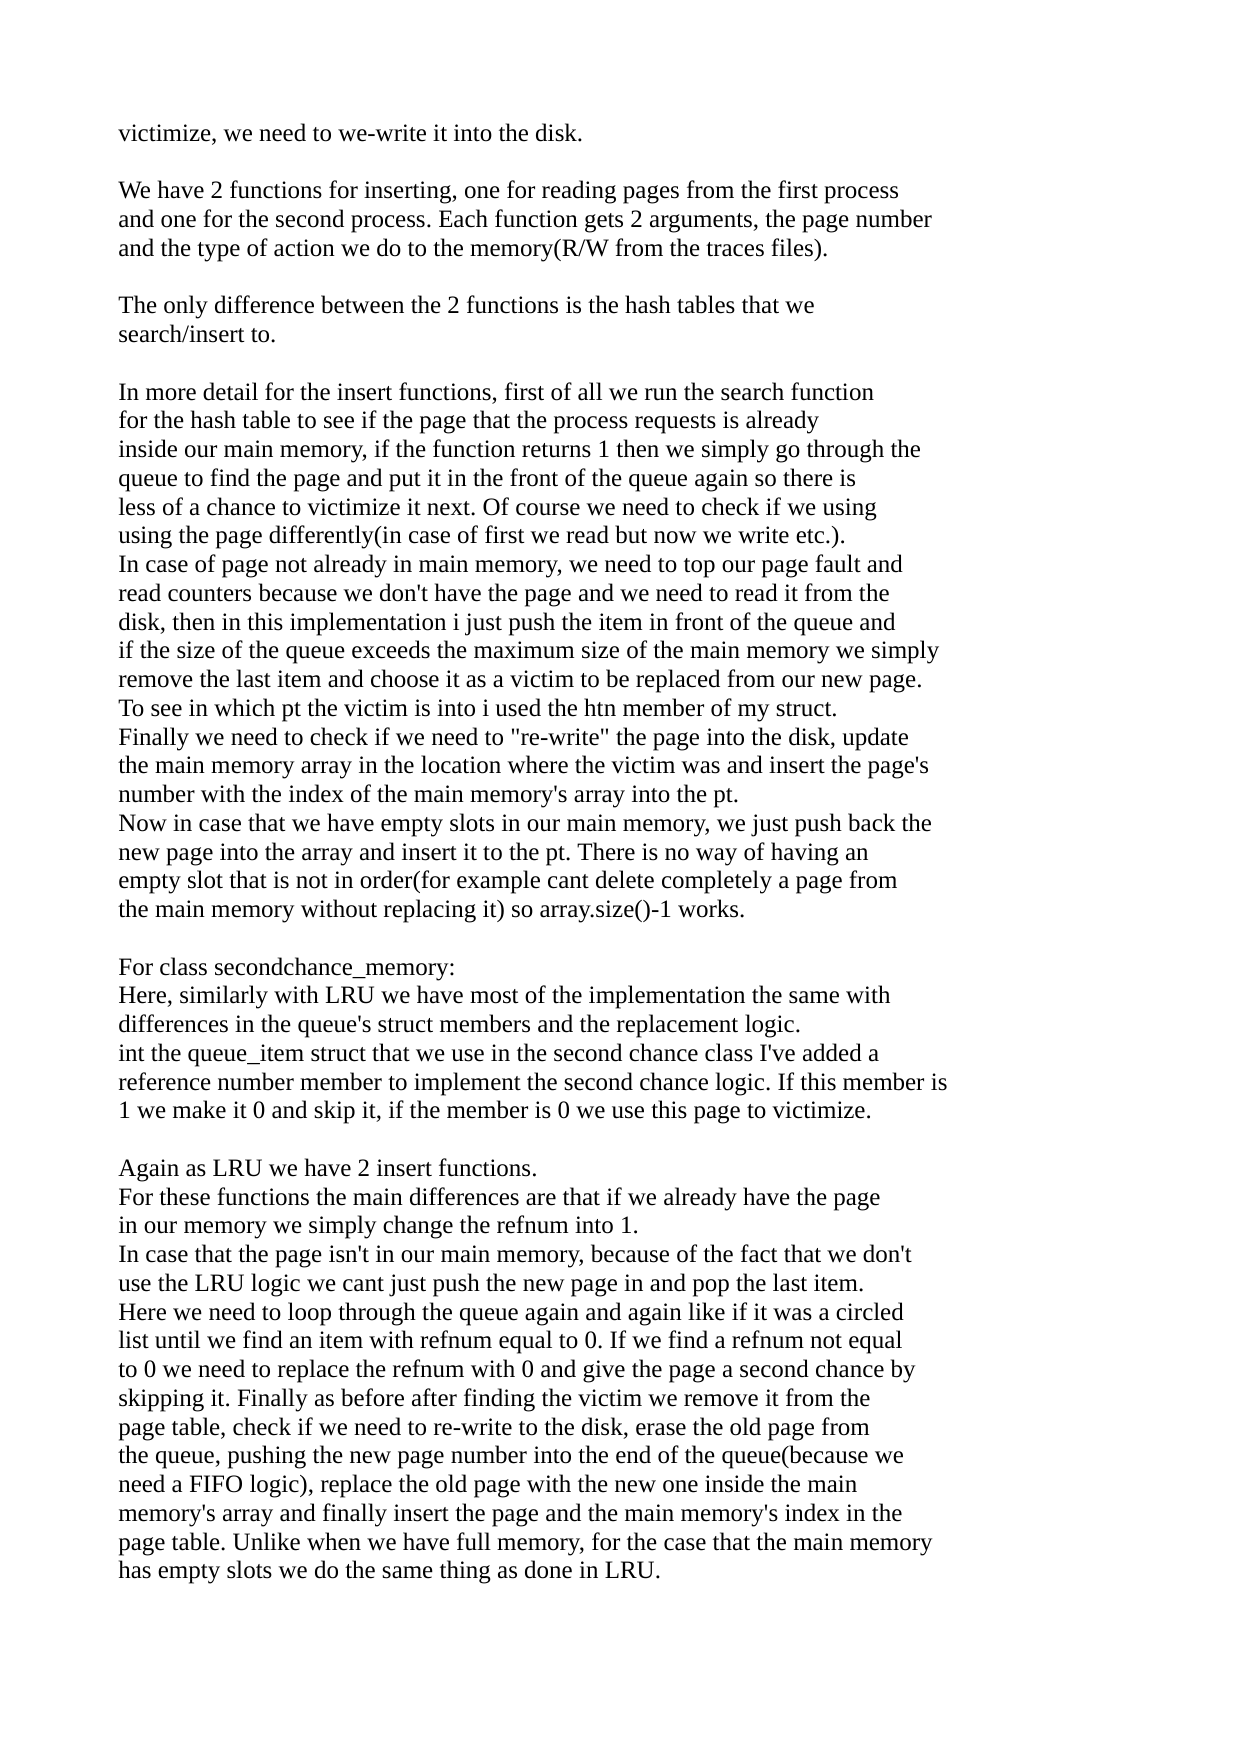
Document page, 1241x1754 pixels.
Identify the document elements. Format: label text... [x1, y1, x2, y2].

text list until we find an item with refnum equal to 0. If we find a refnum not equal [118, 1326, 1122, 1354]
text and the type of action we do to the memory(R/W from the traces files). [118, 233, 1122, 262]
text differences in the queue's struct members and the replacement logic. [118, 1009, 1122, 1038]
text Finally we need to check if we need to "re-write" the page into the disk, update [118, 722, 1122, 751]
text inside our main memory, if the function returns 1 then we simply go through the [118, 434, 1122, 463]
text Now in case that we have empty slots in our main memory, we just push back the [118, 808, 1122, 837]
text 1 we make it 0 and skip it, if the member is 0 we use this page to victimize. [118, 1096, 1122, 1124]
text victimize, we need to we-write it into the disk. [118, 118, 1122, 147]
text the main memory array in the location where the victim was and insert the page's [118, 751, 1122, 779]
text skipping it. Finally as before after finding the victim we remove it from the [118, 1383, 1122, 1412]
text for the hash table to see if the page that the process requests is already [118, 406, 1122, 434]
text To see in which pt the victim is into i used the htn member of my struct. [118, 693, 1122, 722]
text use the LRU logic we cant just push the new page in and pop the last item. [118, 1268, 1122, 1297]
text the queue, pushing the new page number into the end of the queue(because we [118, 1441, 1122, 1469]
text need a FIFO logic), replace the old page with the new one inside the main [118, 1469, 1122, 1498]
text memory's array and finally insert the page and the main memory's index in the [118, 1498, 1122, 1527]
text read counters because we don't have the page and we need to read it from the [118, 578, 1122, 607]
text In case that the page isn't in our main memory, because of the fact that we don't [118, 1239, 1122, 1268]
text remove the last item and choose it as a victim to be replaced from our new page. [118, 664, 1122, 693]
text In case of page not already in main memory, we need to top our page fault and [118, 549, 1122, 578]
text to 0 we need to replace the refnum with 0 and give the page a second chance by [118, 1354, 1122, 1383]
text For class secondchance_memory: [118, 952, 1122, 981]
text in our memory we simply change the refnum into 1. [118, 1211, 1122, 1239]
text has empty slots we do the same thing as done in LRU. [118, 1556, 1122, 1584]
text Here we need to loop through the queue again and again like if it was a circled [118, 1297, 1122, 1326]
text less of a chance to victimize it next. Of course we need to check if we using [118, 492, 1122, 521]
text search/insert to. [118, 319, 1122, 348]
text reference number member to implement the second chance logic. If this member is [118, 1067, 1122, 1096]
text Here, similarly with LRU we have most of the implementation the same with [118, 981, 1122, 1009]
text new page into the array and insert it to the pt. There is no way of having an [118, 837, 1122, 866]
text and one for the second process. Each function gets 2 arguments, the page number [118, 204, 1122, 233]
text int the queue_item struct that we use in the second chance class I've added a [118, 1038, 1122, 1067]
text We have 2 functions for inserting, one for reading pages from the first process [118, 176, 1122, 204]
text the main memory without replacing it) so array.size()-1 works. [118, 894, 1122, 923]
text queue to find the page and put it in the front of the queue again so there is [118, 463, 1122, 492]
text page table, check if we need to re-write to the disk, erase the old page from [118, 1412, 1122, 1441]
text empty slot that is not in order(for example cant delete completely a page from [118, 866, 1122, 894]
text In more detail for the insert functions, first of all we run the search function [118, 377, 1122, 406]
text number with the index of the main memory's array into the pt. [118, 779, 1122, 808]
text if the size of the queue exceeds the maximum size of the main memory we simply [118, 636, 1122, 664]
text For these functions the main differences are that if we already have the page [118, 1182, 1122, 1211]
text The only difference between the 2 functions is the hash tables that we [118, 291, 1122, 319]
text page table. Unlike when we have full memory, for the case that the main memory [118, 1527, 1122, 1556]
text disk, then in this implementation i just push the item in front of the queue and [118, 607, 1122, 636]
text using the page differently(in case of first we read but now we write etc.). [118, 521, 1122, 549]
text Again as LRU we have 2 insert functions. [118, 1153, 1122, 1182]
